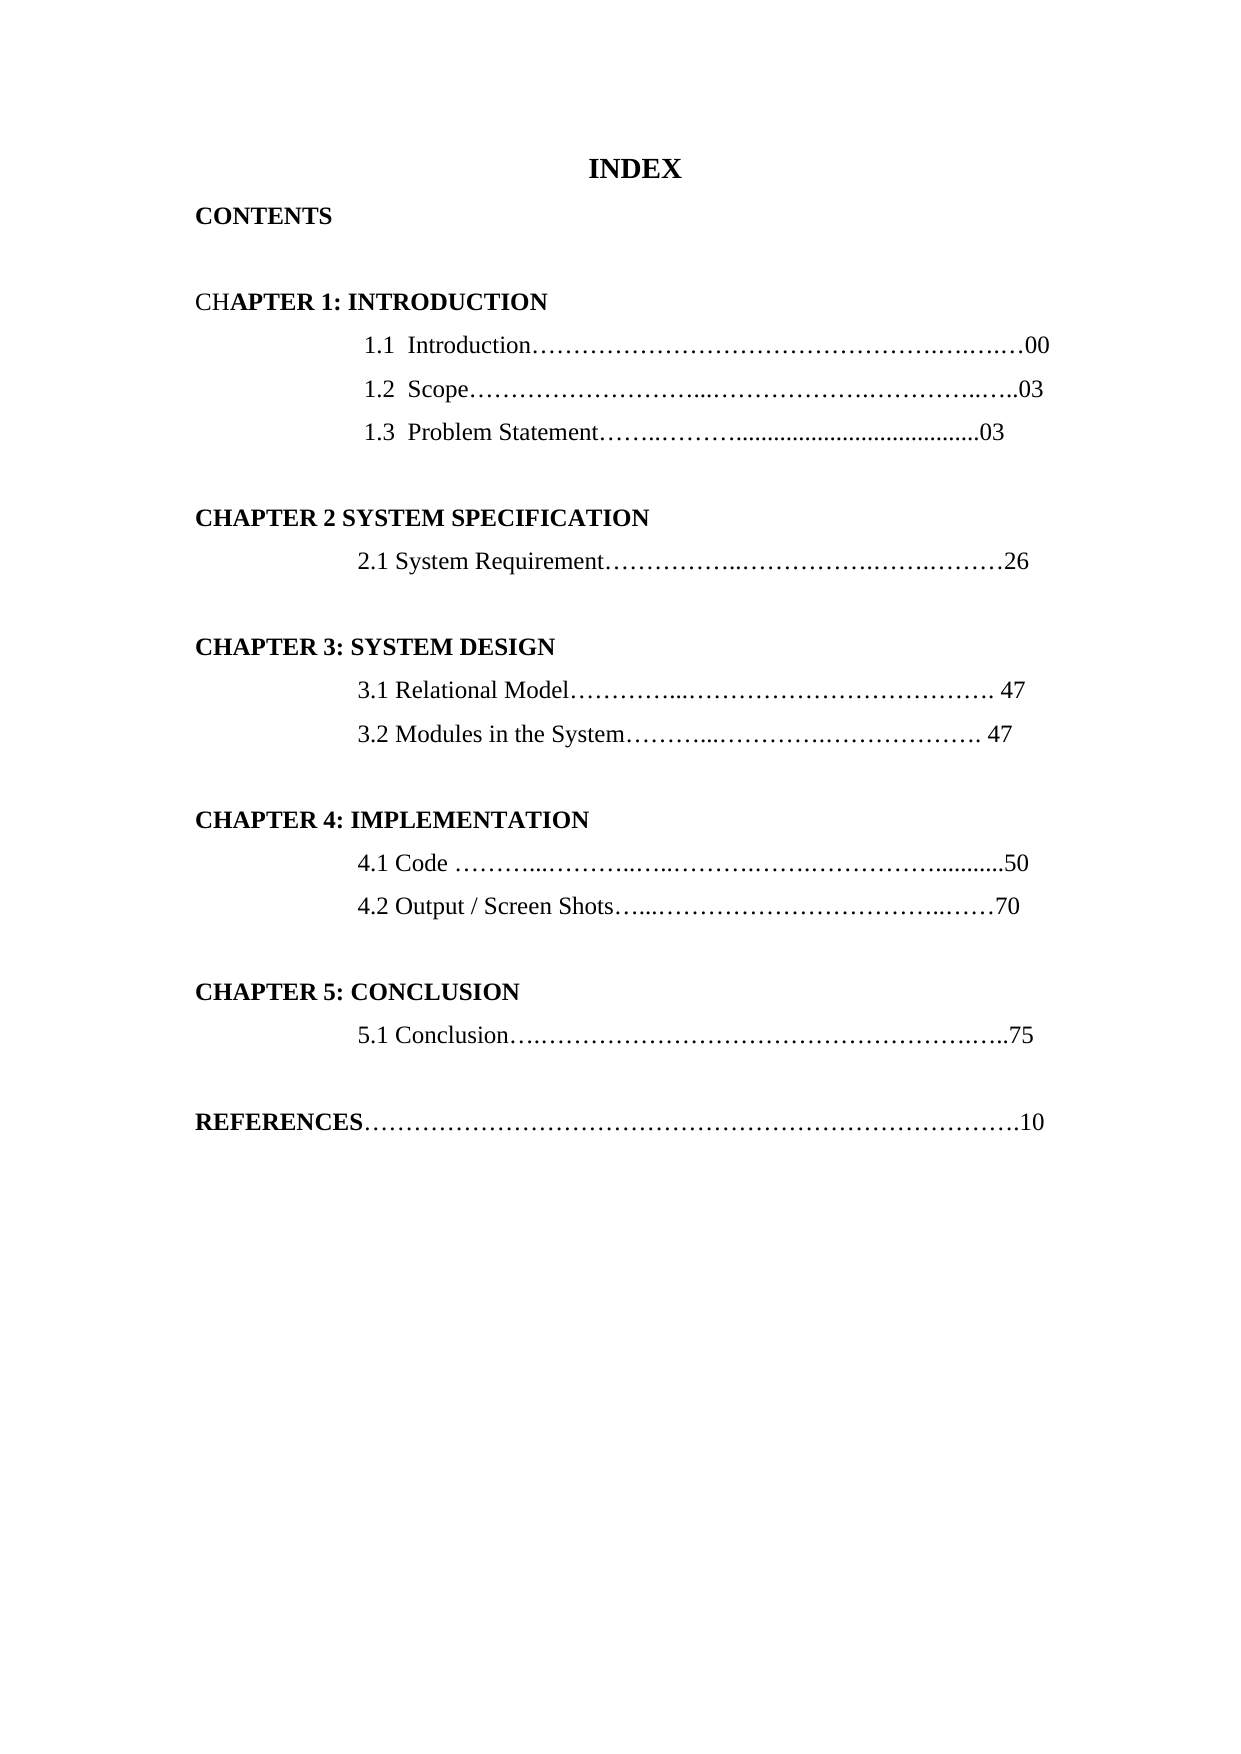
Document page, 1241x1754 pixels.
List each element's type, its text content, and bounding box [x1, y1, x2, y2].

text 4.1 Code ………...………..…..……….…….……………...........50 [195, 848, 1075, 877]
list Introduction………………………………………….….….…00 [364, 331, 1075, 359]
text 3.1 Relational Model…………...………………………………. 47 [195, 676, 1075, 704]
subtitle INDEX [195, 151, 1075, 184]
text 3.2 Modules in the System………...………….………………. 47 [195, 719, 1075, 747]
list Problem Statement……..……….......................................03 [364, 417, 1075, 446]
subtitle CHAPTER 4: IMPLEMENTATION [195, 805, 1075, 834]
subtitle CHAPTER 5: CONCLUSION [195, 977, 1075, 1006]
list Scope………………………...……………….…………..…..03 [364, 374, 1075, 402]
subtitle CHAPTER 2 SYSTEM SPECIFICATION [195, 503, 1075, 532]
text 5.1 Conclusion….…………………………………………….…..75 [195, 1021, 1075, 1049]
text 2.1 System Requirement……………..…………….…….………26 [195, 546, 1075, 575]
subtitle REFERENCES…………………………………………………………………….10 [195, 1107, 1075, 1136]
text 4.2 Output / Screen Shots…...……………………………..……70 [195, 891, 1075, 920]
subtitle CONTENTS [195, 201, 1075, 230]
subtitle CHAPTER 3: SYSTEM DESIGN [195, 632, 1075, 661]
subtitle CHAPTER 1: INTRODUCTION [195, 287, 1075, 316]
